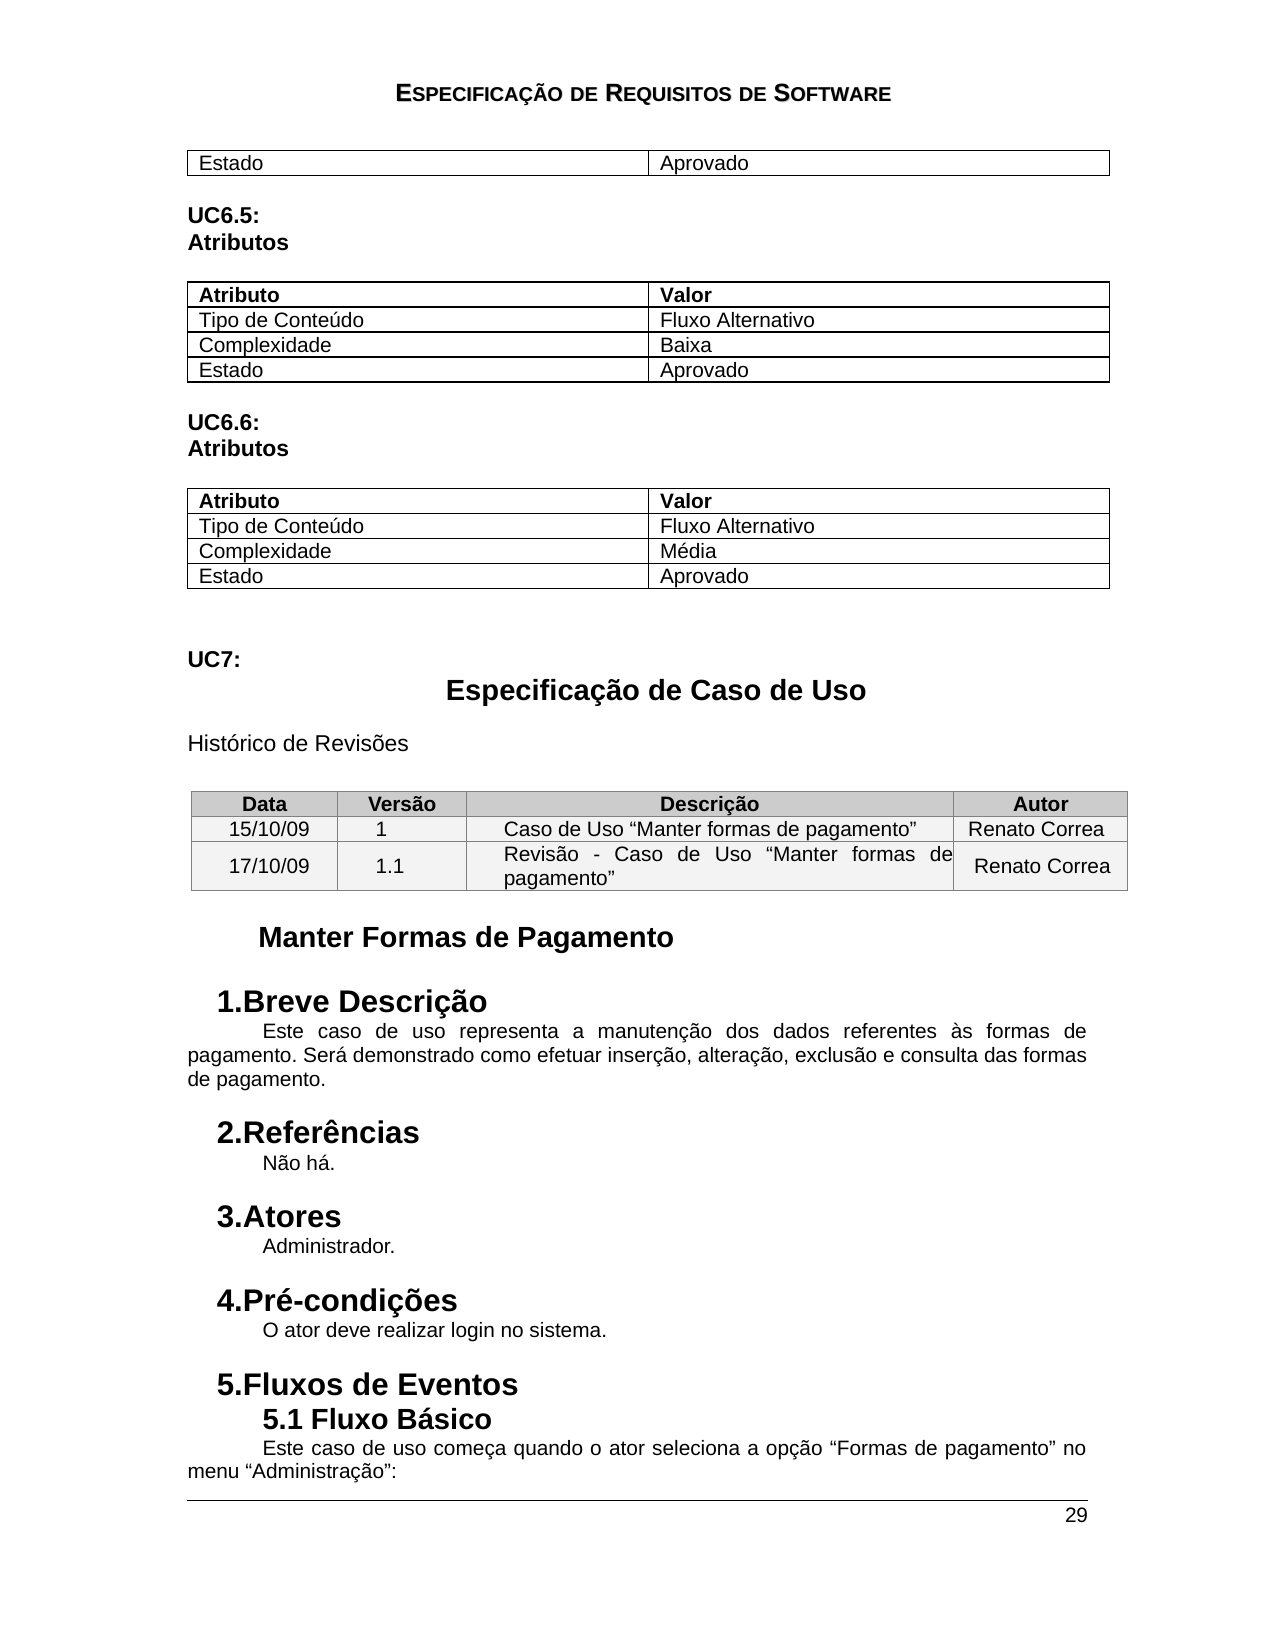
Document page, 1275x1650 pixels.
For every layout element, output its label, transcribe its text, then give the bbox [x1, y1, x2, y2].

table_header Descrição [467, 792, 953, 816]
table_cell Tipo de Conteúdo [188, 514, 648, 538]
text Histórico de Revisões [187, 730, 1088, 757]
table_cell Estado [188, 151, 648, 175]
table_cell Aprovado [649, 151, 1109, 175]
table_cell 1.1 [338, 842, 466, 890]
text UC6.5: [187, 202, 1088, 229]
text Atributos [187, 435, 1088, 462]
table_header Versão [338, 792, 466, 816]
text Especificação de Caso de Uso [225, 673, 1088, 706]
table_cell Renato Correa [954, 817, 1127, 841]
table_cell Estado [188, 564, 648, 588]
subtitle Fluxos de Eventos [187, 1366, 1088, 1402]
table_cell Complexidade [188, 539, 648, 563]
table_cell Fluxo Alternativo [649, 308, 1109, 331]
table_cell Aprovado [649, 358, 1109, 381]
table_cell Renato Correa [954, 842, 1127, 890]
subtitle Pré-condições [187, 1282, 1088, 1318]
subtitle 5.1 Fluxo Básico [187, 1402, 1088, 1435]
subtitle Breve Descrição [187, 983, 1088, 1018]
text Administrador. [187, 1234, 1088, 1258]
text UC7: [187, 646, 1088, 673]
table_header Atributo [188, 283, 648, 306]
text O ator deve realizar login no sistema. [187, 1318, 1088, 1342]
table_cell 15/10/09 [192, 817, 337, 841]
table_cell 17/10/09 [192, 842, 337, 890]
table_cell Complexidade [188, 333, 648, 356]
table_cell Estado [188, 358, 648, 381]
subtitle Referências [187, 1114, 1088, 1150]
table_header Atributo [188, 489, 648, 513]
table_cell Média [649, 539, 1109, 563]
subtitle Atores [187, 1198, 1088, 1234]
table_header Valor [649, 489, 1109, 513]
table_cell Tipo de Conteúdo [188, 308, 648, 331]
table_cell Fluxo Alternativo [649, 514, 1109, 538]
text Este caso de uso começa quando o ator seleciona a opção “Formas de pagamento” no menu “Administração”: [187, 1435, 1088, 1483]
table_header Autor [954, 792, 1127, 816]
text UC6.6: [187, 409, 1088, 435]
table_cell 1 [338, 817, 466, 841]
text Não há. [187, 1150, 1088, 1174]
text Atributos [187, 229, 1088, 255]
text Manter Formas de Pagamento [187, 920, 1088, 953]
table_cell Baixa [649, 333, 1109, 356]
table_header Valor [649, 283, 1109, 306]
text Este caso de uso representa a manutenção dos dados referentes às formas de pagamento. Será demonstrado como efetuar inserção, alteração, exclusão e consulta das formas de pagamento. [187, 1018, 1088, 1090]
table_cell Caso de Uso “Manter formas de pagamento” [467, 817, 953, 841]
table_header Data [192, 792, 337, 816]
table_cell Revisão - Caso de Uso “Manter formas de pagamento” [467, 842, 953, 890]
table_cell Aprovado [649, 564, 1109, 588]
